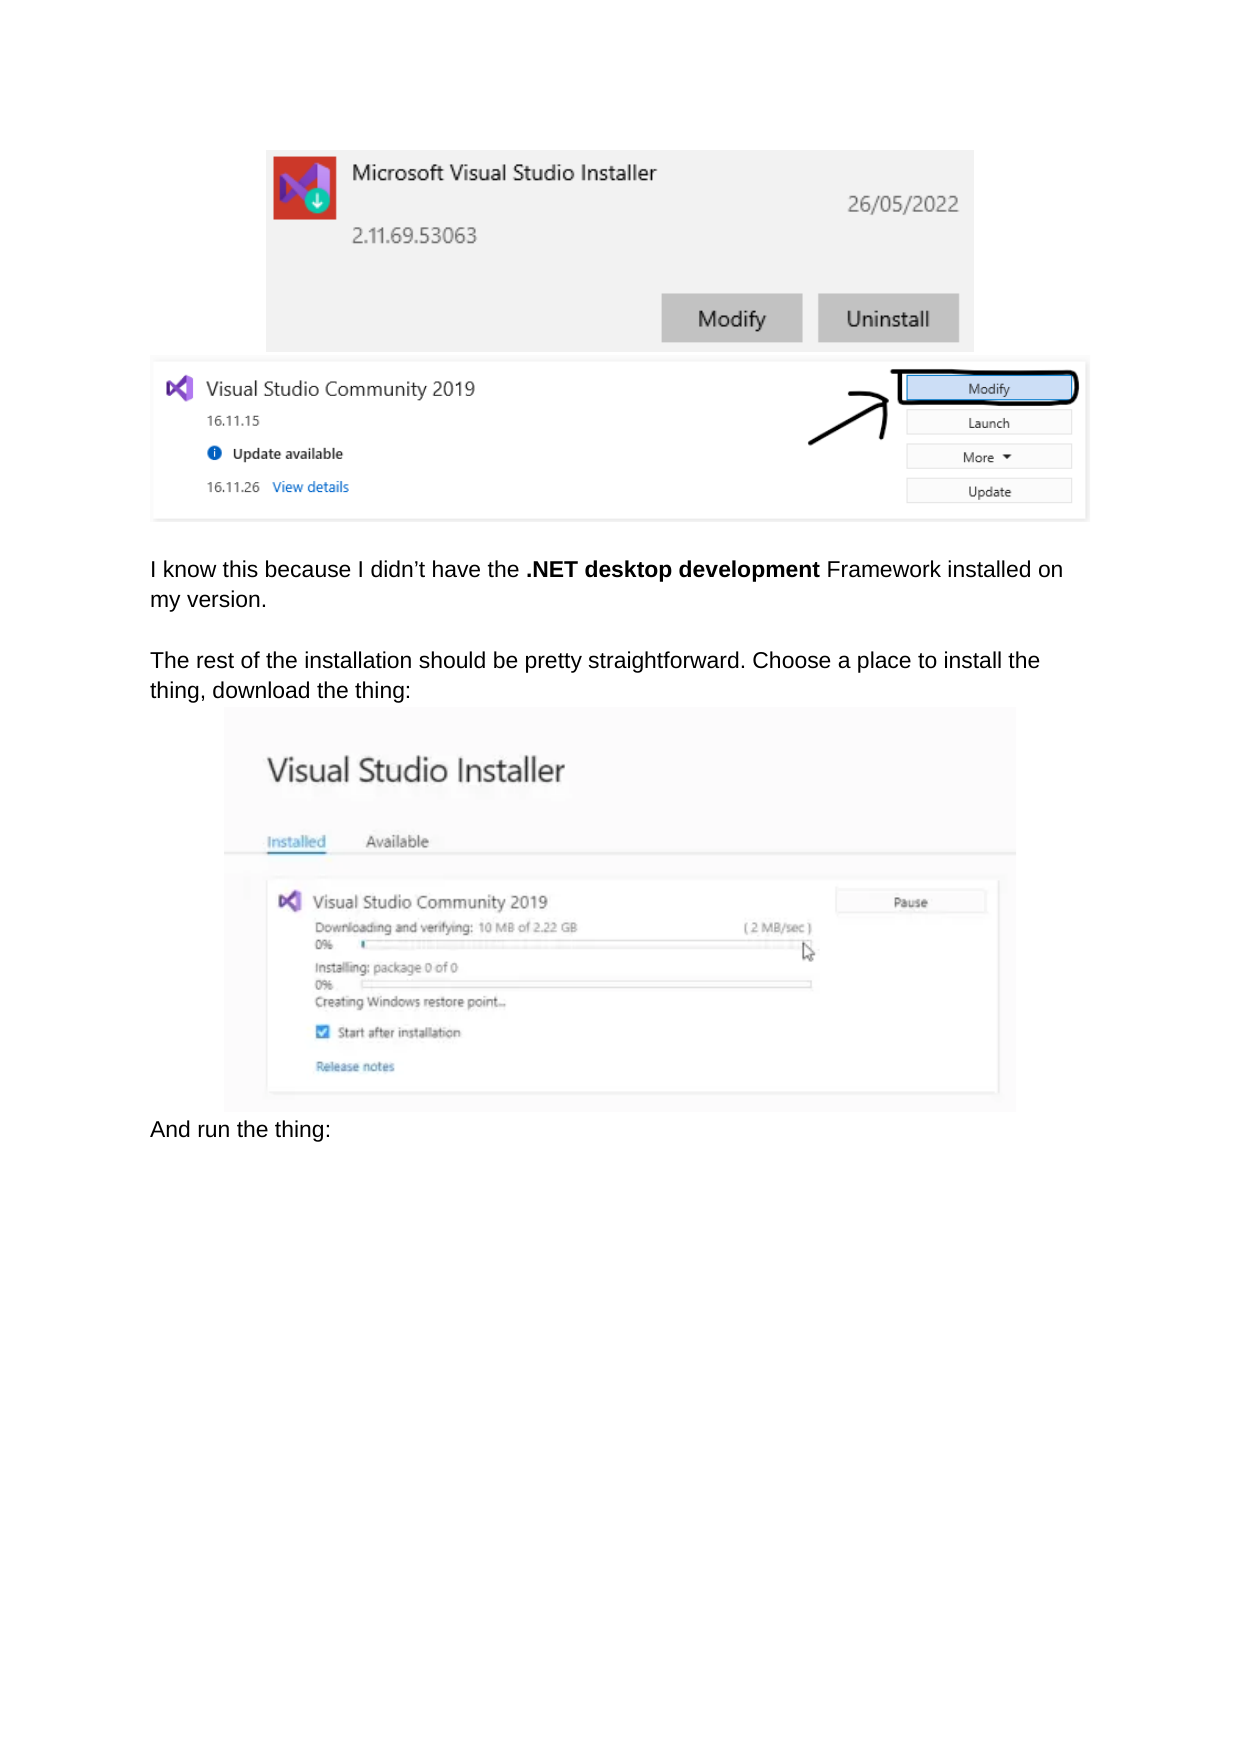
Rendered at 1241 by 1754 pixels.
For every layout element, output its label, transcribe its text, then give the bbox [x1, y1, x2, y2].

text I know this because I didn’t have the .NET desktop development Framework installed on my version. [150, 556, 1090, 613]
text The rest of the installation should be pretty straightforward. Choose a place to install the thing, download the thing: [150, 647, 1090, 703]
picture [224, 707, 1017, 1112]
text And run the thing: [150, 1116, 1090, 1142]
picture [266, 150, 974, 352]
picture [150, 355, 1091, 522]
